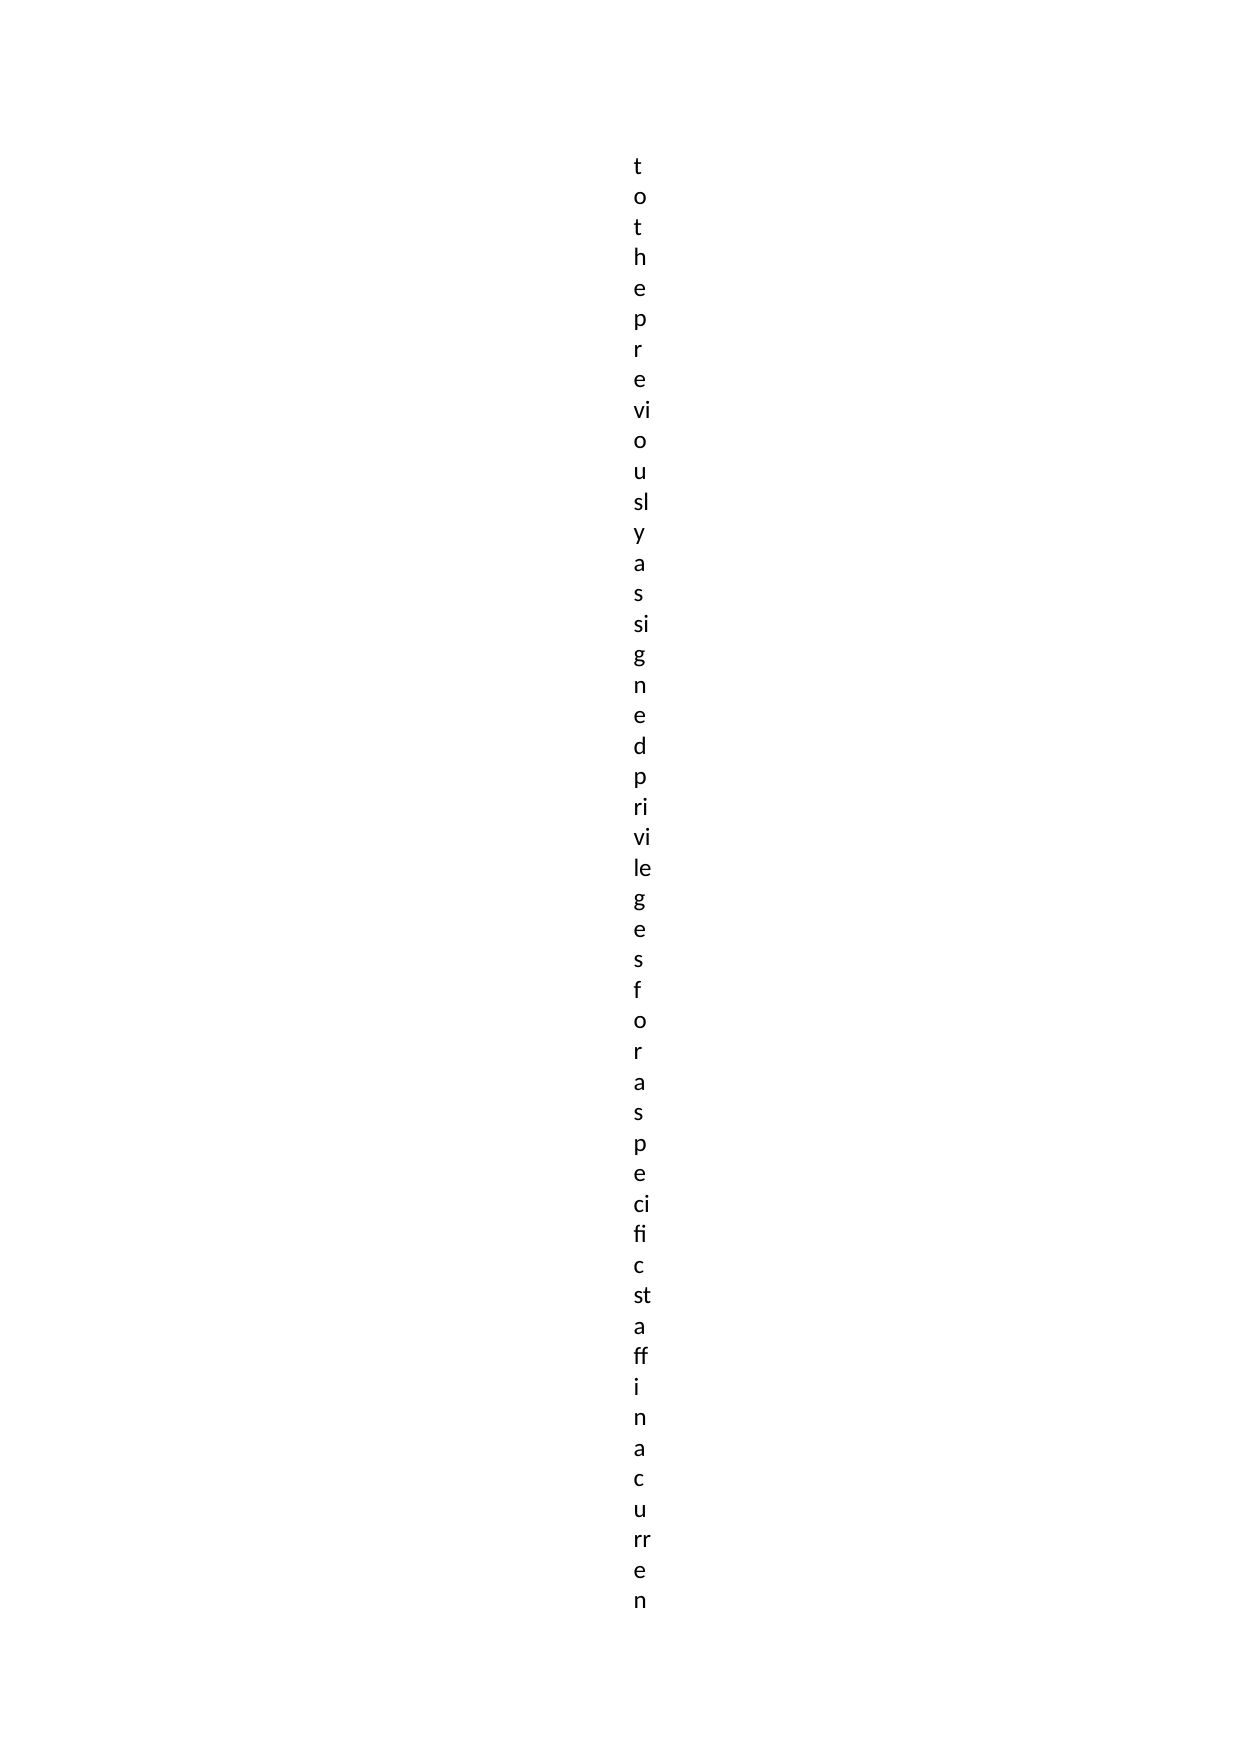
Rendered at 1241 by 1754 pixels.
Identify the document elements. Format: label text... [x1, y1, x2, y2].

table_cell [176, 150, 622, 1615]
table_cell to the previously assigned privileges for a specific staff in a curren [622, 150, 663, 1615]
